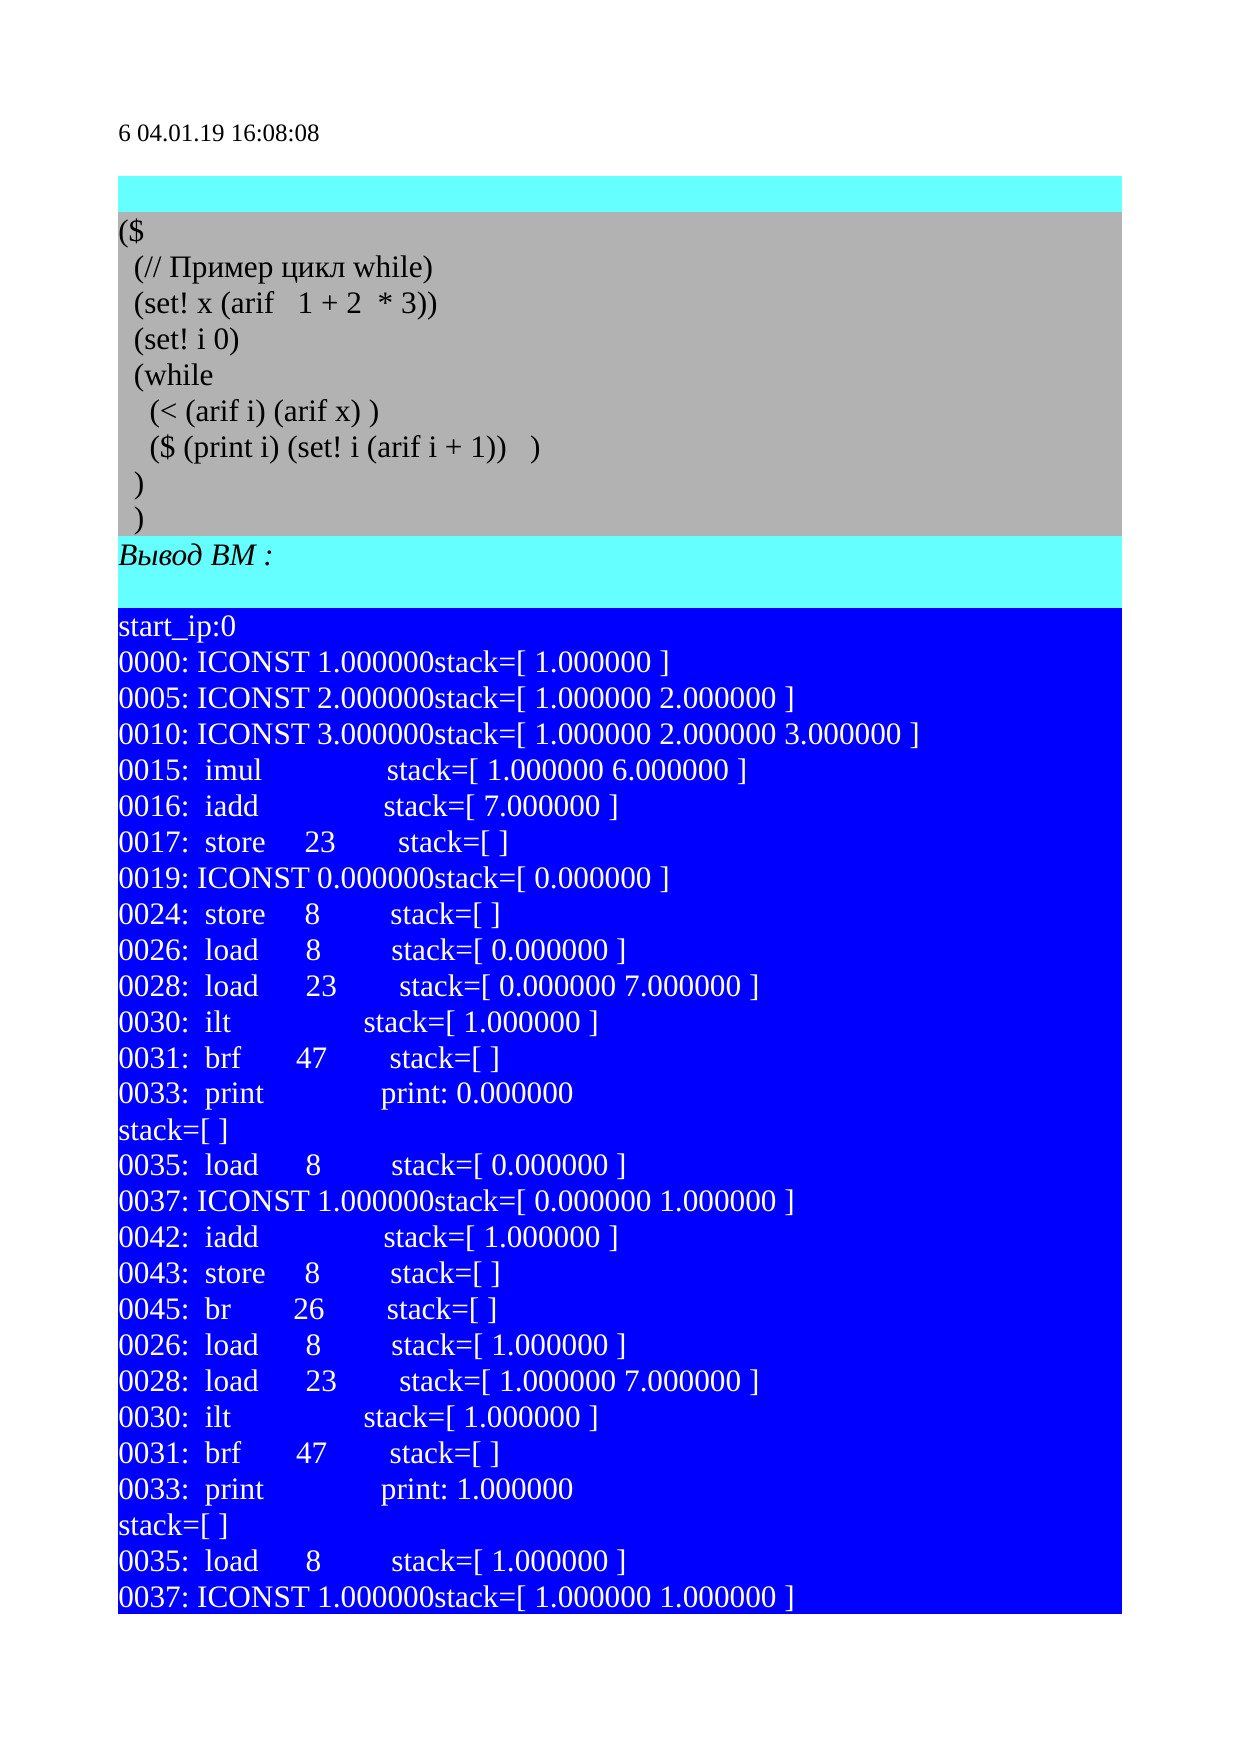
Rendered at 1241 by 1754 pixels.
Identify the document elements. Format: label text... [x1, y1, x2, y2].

text 0031: brf 47 stack=[ ] [118, 1039, 1122, 1075]
text 0042: iadd stack=[ 1.000000 ] [118, 1218, 1122, 1254]
text (set! i 0) [118, 320, 1122, 356]
text (set! x (arif 1 + 2 * 3)) [118, 284, 1122, 320]
text 0024: store 8 stack=[ ] [118, 895, 1122, 931]
text 0005: ICONST 2.000000stack=[ 1.000000 2.000000 ] [118, 679, 1122, 715]
text 0019: ICONST 0.000000stack=[ 0.000000 ] [118, 859, 1122, 895]
text 0045: br 26 stack=[ ] [118, 1290, 1122, 1326]
text 0028: load 23 stack=[ 0.000000 7.000000 ] [118, 967, 1122, 1003]
text 0030: ilt stack=[ 1.000000 ] [118, 1003, 1122, 1039]
text ($ (print i) (set! i (arif i + 1)) ) [118, 428, 1122, 464]
text ($ [118, 212, 1122, 248]
text start_ip:0 [118, 608, 1122, 643]
text stack=[ ] [118, 1506, 1122, 1542]
text 0016: iadd stack=[ 7.000000 ] [118, 787, 1122, 823]
text 0031: brf 47 stack=[ ] [118, 1434, 1122, 1470]
text (< (arif i) (arif x) ) [118, 392, 1122, 428]
text ) [118, 500, 1122, 536]
text 0035: load 8 stack=[ 1.000000 ] [118, 1542, 1122, 1578]
text 0037: ICONST 1.000000stack=[ 0.000000 1.000000 ] [118, 1183, 1122, 1218]
text 0028: load 23 stack=[ 1.000000 7.000000 ] [118, 1362, 1122, 1398]
text (while [118, 356, 1122, 392]
text ) [118, 464, 1122, 500]
text 0026: load 8 stack=[ 1.000000 ] [118, 1326, 1122, 1362]
text 0033: print print: 1.000000 [118, 1470, 1122, 1506]
text 0043: store 8 stack=[ ] [118, 1254, 1122, 1290]
text 0037: ICONST 1.000000stack=[ 1.000000 1.000000 ] [118, 1578, 1122, 1614]
text 0030: ilt stack=[ 1.000000 ] [118, 1398, 1122, 1434]
text (// Пример цикл while) [118, 248, 1122, 284]
text Вывод ВМ : [118, 536, 1122, 572]
text 0035: load 8 stack=[ 0.000000 ] [118, 1147, 1122, 1183]
text stack=[ ] [118, 1111, 1122, 1147]
text 0033: print print: 0.000000 [118, 1075, 1122, 1111]
text 0017: store 23 stack=[ ] [118, 823, 1122, 859]
text 0010: ICONST 3.000000stack=[ 1.000000 2.000000 3.000000 ] [118, 715, 1122, 751]
text 0026: load 8 stack=[ 0.000000 ] [118, 931, 1122, 967]
text 0015: imul stack=[ 1.000000 6.000000 ] [118, 751, 1122, 787]
text 0000: ICONST 1.000000stack=[ 1.000000 ] [118, 643, 1122, 679]
